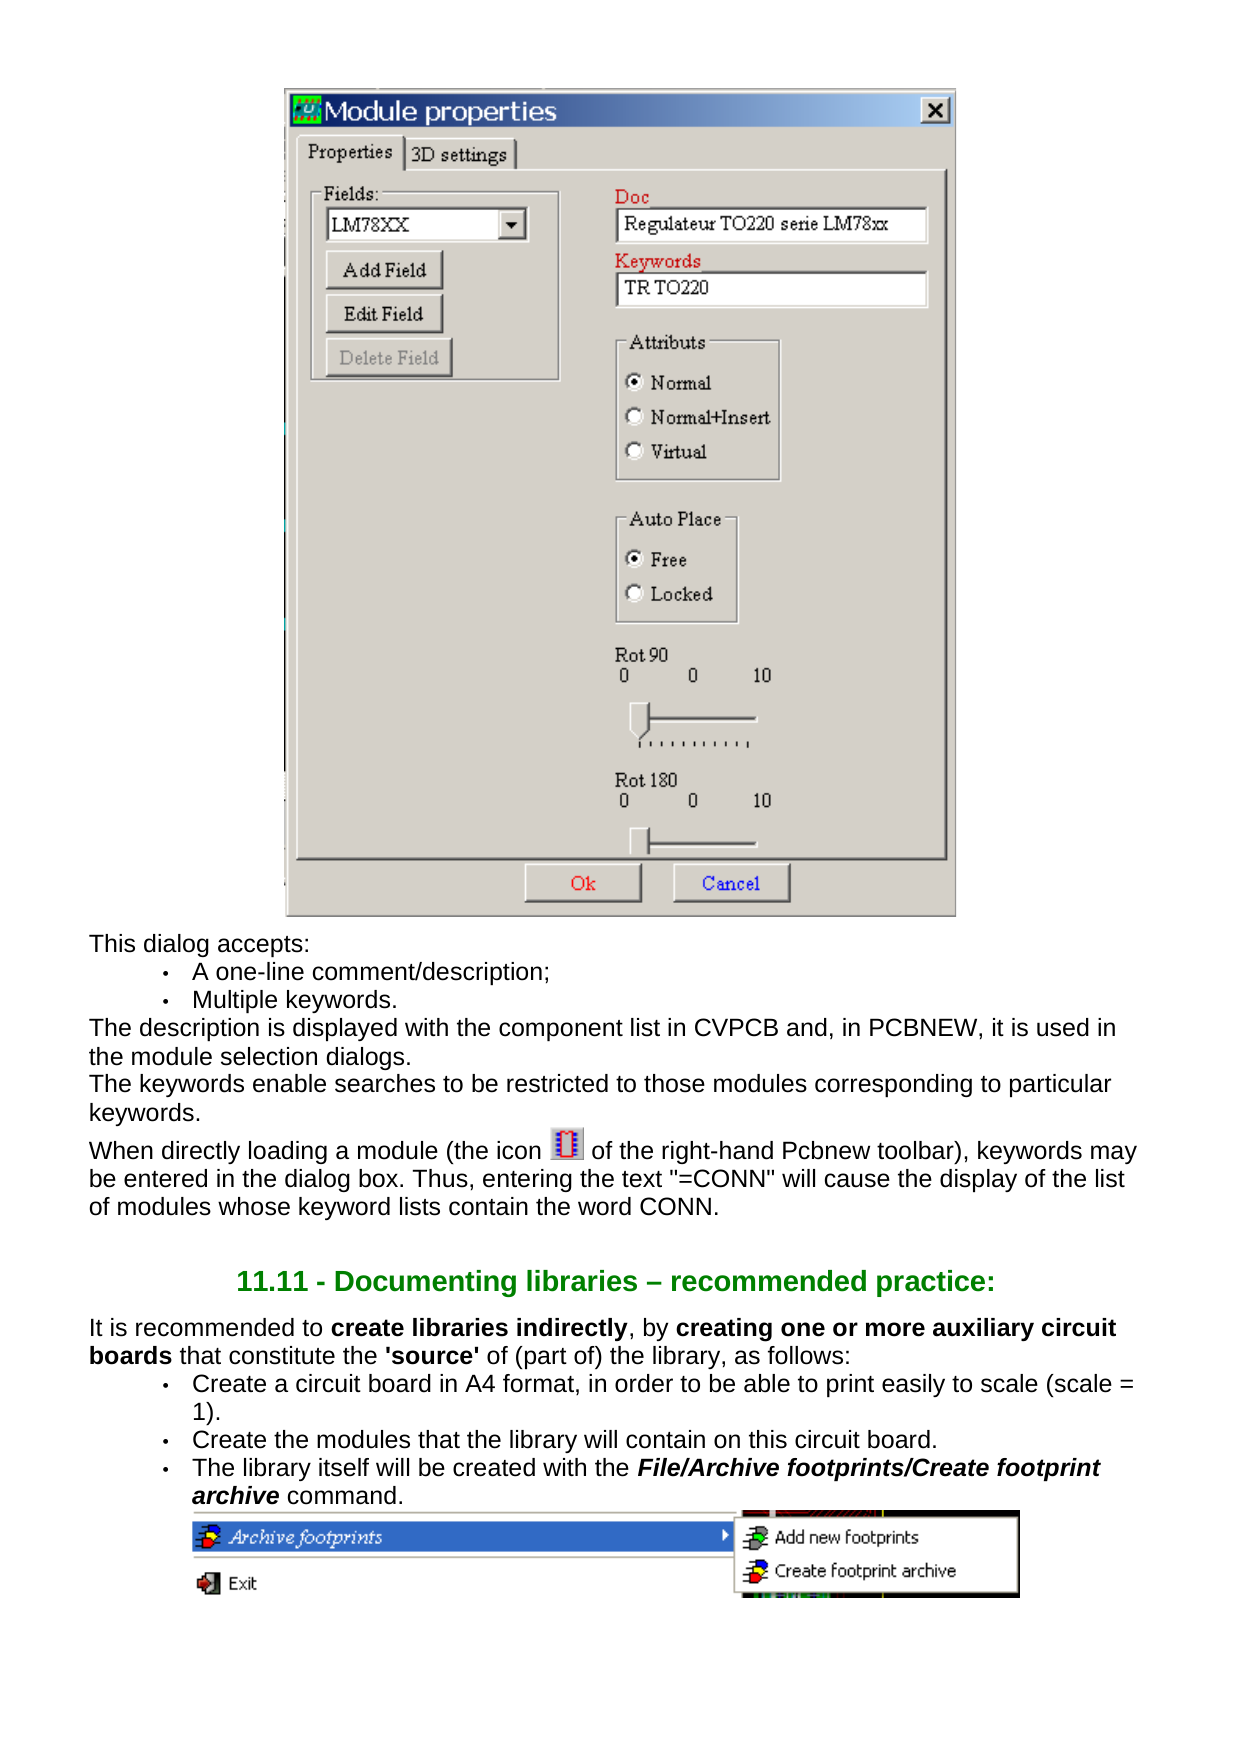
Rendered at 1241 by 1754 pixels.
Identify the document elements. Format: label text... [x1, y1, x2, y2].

list Create a circuit board in A4 format, in order to be able to print easily to scale (scale = 1). [162, 1370, 1152, 1426]
list Create the modules that the library will contain on this circuit board. [162, 1426, 1152, 1454]
text This dialog accepts: [88, 930, 1152, 958]
picture [284, 88, 957, 917]
text The description is displayed with the component list in CVPCB and, in PCBNEW, it is used in the module selection dialogs. [88, 1014, 1152, 1070]
picture [191, 1510, 1020, 1598]
text The keywords enable searches to be restricted to those modules corresponding to particular keywords. [88, 1070, 1152, 1126]
text When directly loading a module (the icon of the right-hand Pcbnew toolbar), keywords may be entered in the dialog box. Thus, entering the text "=CONN" will cause the display of the list of modules whose keyword lists contain the word CONN. [88, 1126, 1152, 1221]
list The library itself will be created with the File/Archive footprints/Create footprint archive command. [162, 1454, 1152, 1597]
list Multiple keywords. [162, 986, 1152, 1014]
text It is recommended to create libraries indirectly, by creating one or more auxiliary circuit boards that constitute the 'source' of (part of) the library, as follows: [88, 1314, 1152, 1370]
list A one-line comment/description; [162, 958, 1152, 986]
subtitle Documenting libraries – recommended practice: [162, 1265, 1152, 1298]
